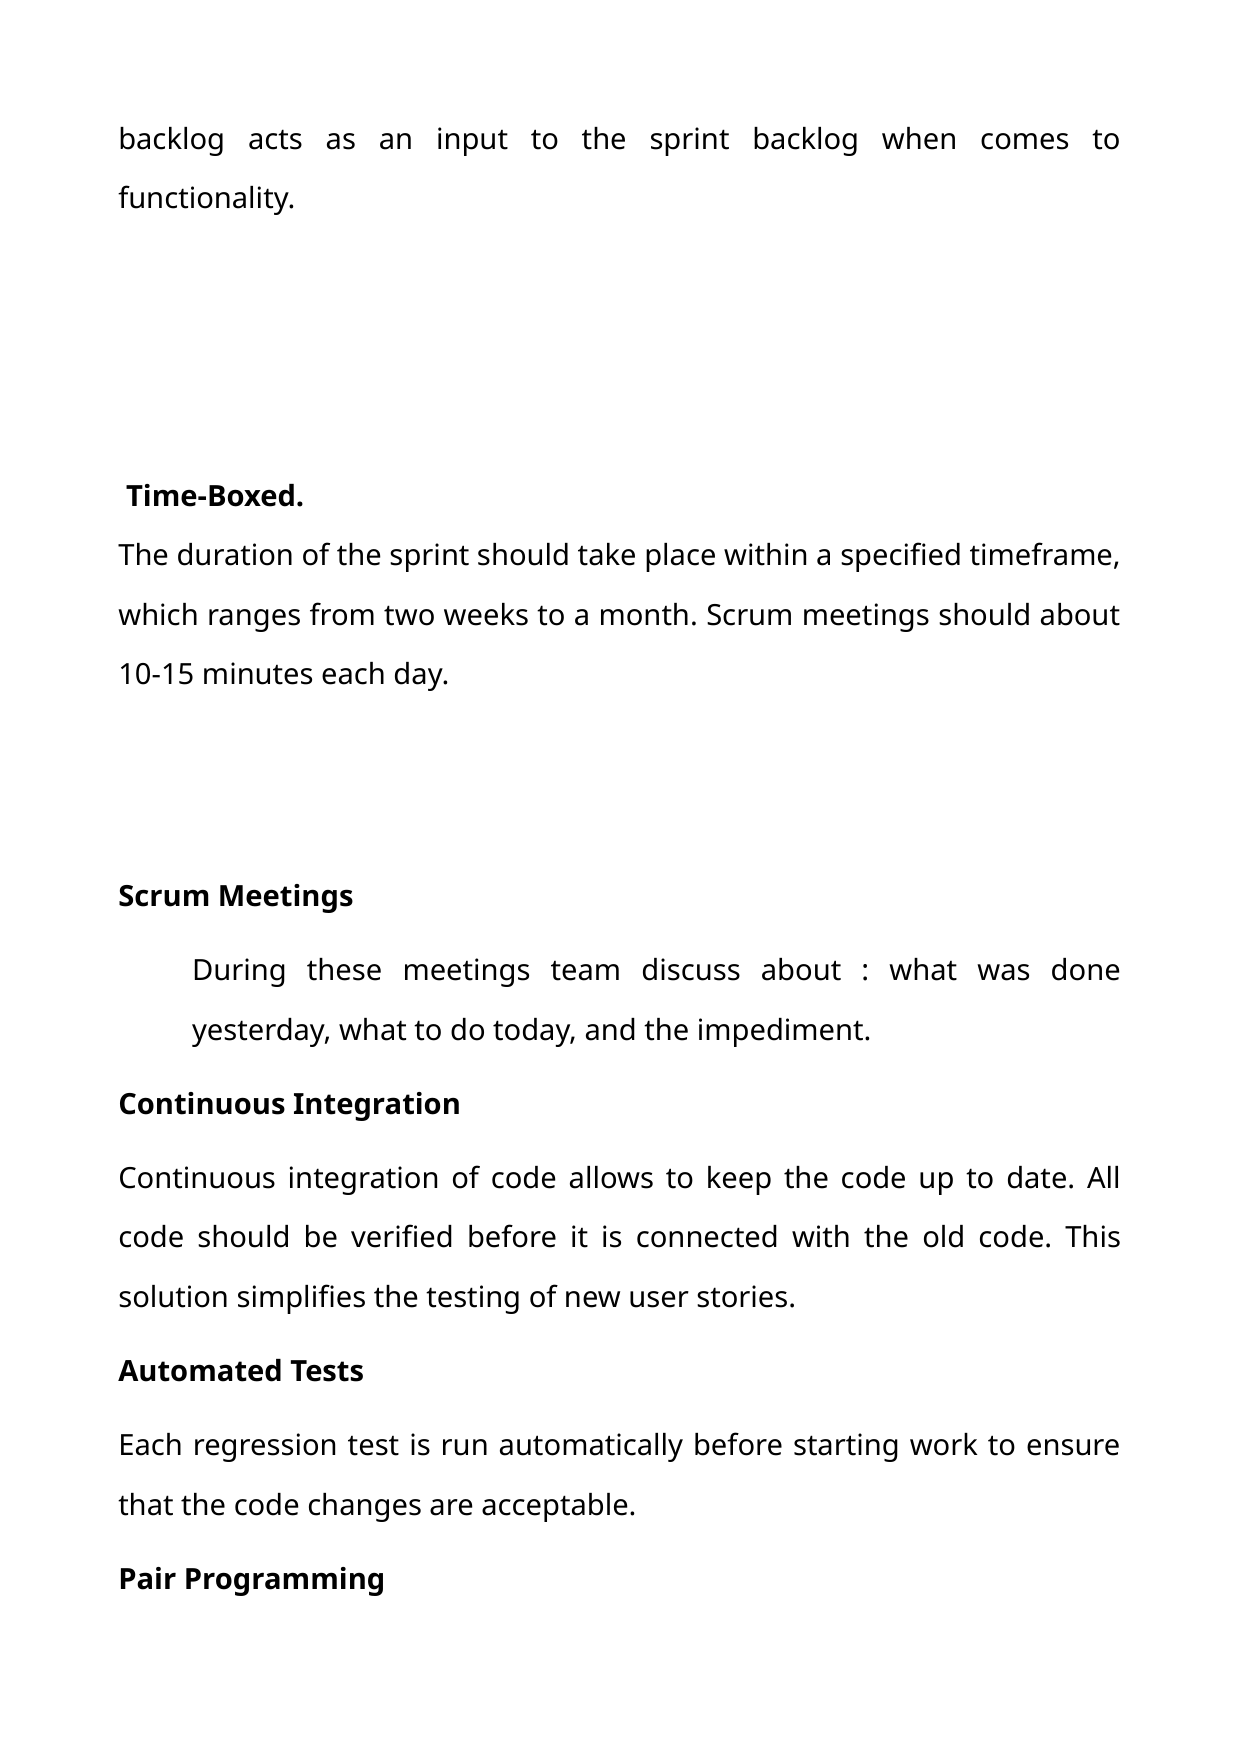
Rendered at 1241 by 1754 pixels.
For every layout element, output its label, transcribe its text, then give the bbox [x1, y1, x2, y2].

text Automated Tests [118, 1350, 1122, 1390]
text Each regression test is run automatically before starting work to ensure that the code changes are acceptable. [118, 1424, 1122, 1523]
text Scrum Meetings [118, 876, 1122, 915]
text Continuous integration of code allows to keep the code up to date. All code should be verified before it is connected with the old code. This solution simplifies the testing of new user stories. [118, 1157, 1122, 1316]
list During these meetings team discuss about : what was done yesterday, what to do today, and the impediment. [162, 950, 1122, 1049]
text backlog acts as an input to the sprint backlog when comes to functionality. [118, 118, 1122, 217]
text Time-Boxed. [118, 475, 1122, 515]
text Pair Programming [118, 1558, 1122, 1598]
text The duration of the sprint should take place within a specified timeframe, which ranges from two weeks to a month. Scrum meetings should about 10-15 minutes each day. [118, 534, 1122, 693]
text Continuous Integration [118, 1083, 1122, 1123]
